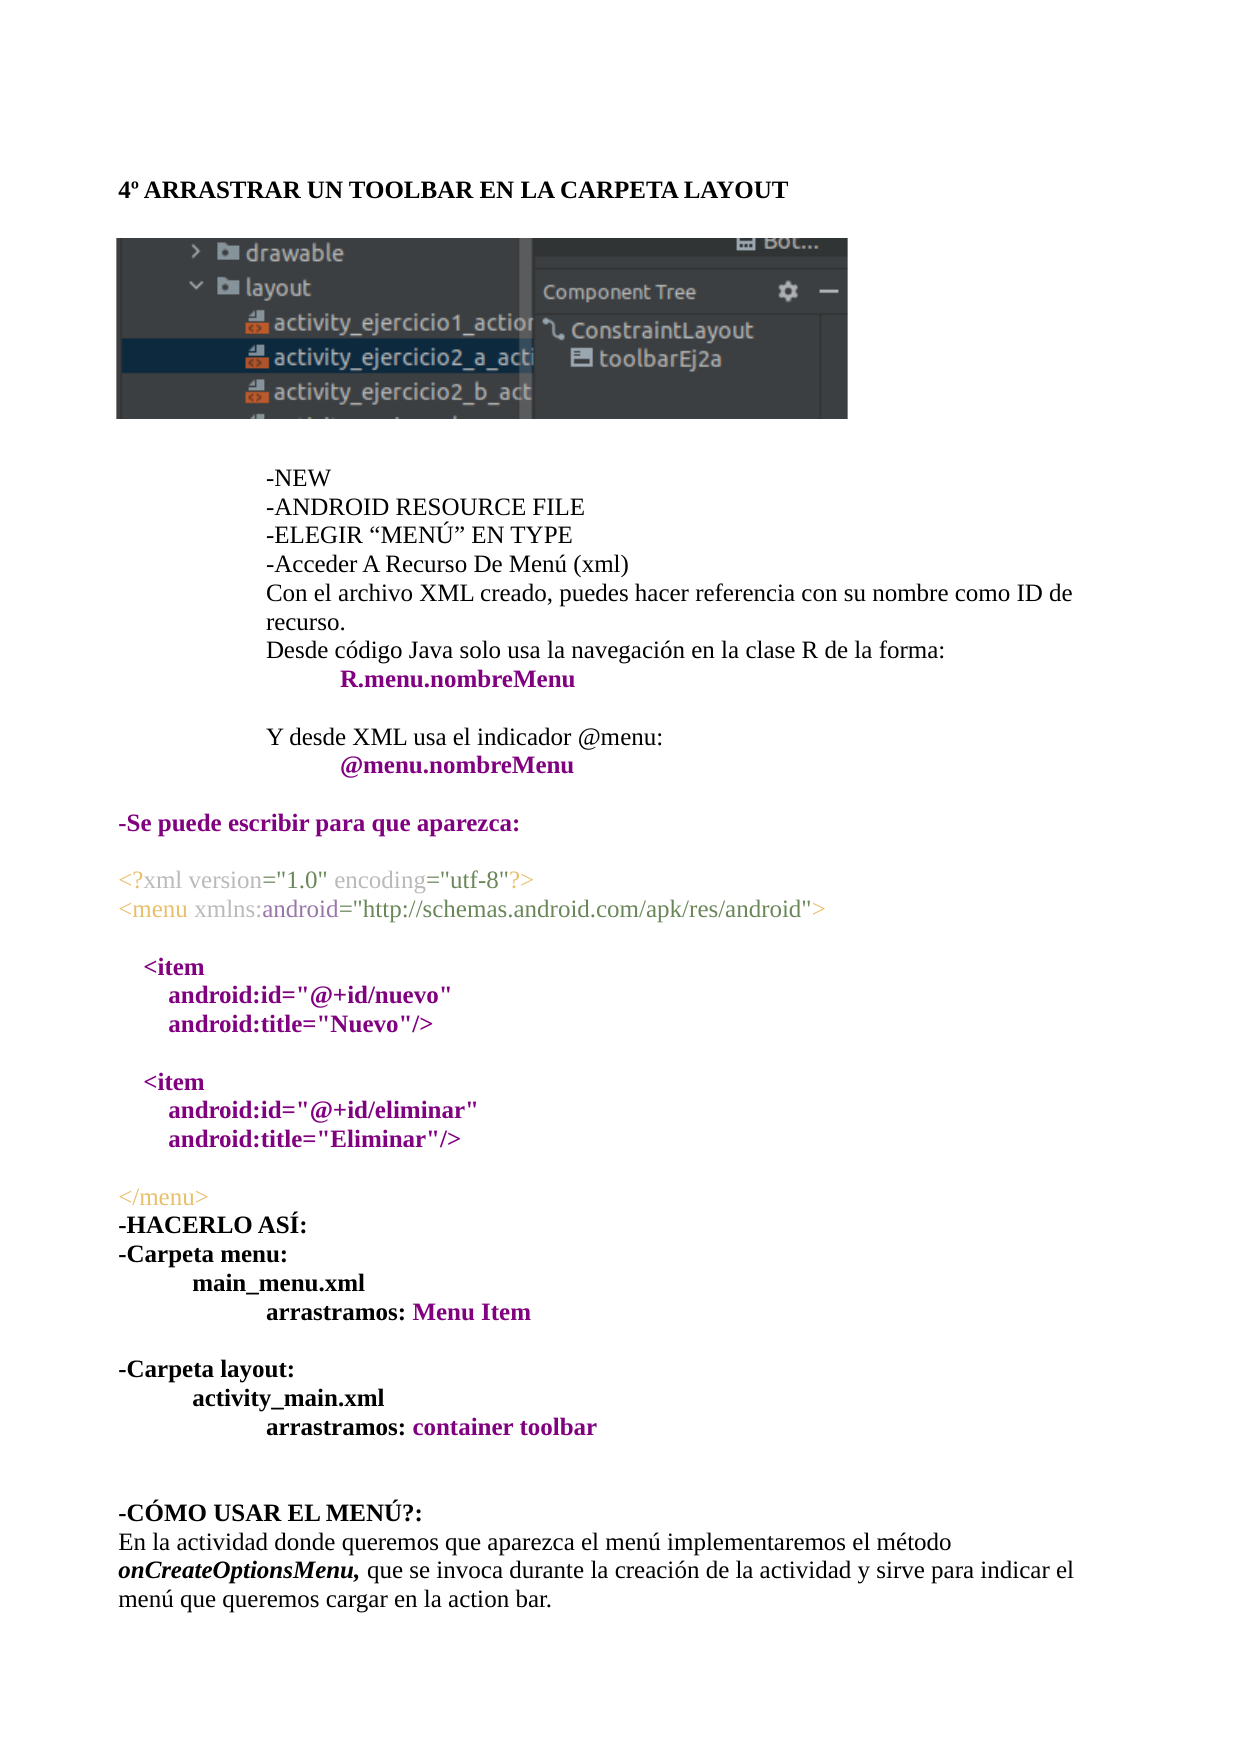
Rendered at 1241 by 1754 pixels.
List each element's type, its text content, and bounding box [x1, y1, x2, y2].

text -NEW [118, 463, 1122, 492]
text Y desde XML usa el indicador @menu: [118, 722, 1122, 751]
text @menu.nombreMenu [118, 751, 1122, 779]
text -HACERLO ASÍ: [118, 1211, 1122, 1239]
text main_menu.xml [118, 1268, 1122, 1297]
text -Se puede escribir para que aparezca: [118, 808, 1122, 837]
text arrastramos: container toolbar [118, 1412, 1122, 1441]
text 4º ARRASTRAR UN TOOLBAR EN LA CARPETA LAYOUT [118, 176, 1122, 204]
text -Carpeta layout: [118, 1354, 1122, 1383]
picture [116, 238, 848, 419]
text arrastramos: Menu Item [118, 1297, 1122, 1326]
text -Carpeta menu: [118, 1239, 1122, 1268]
text activity_main.xml [118, 1383, 1122, 1412]
text <?xml version="1.0" encoding="utf-8"?> <menu xmlns:android="http://schemas.android.com/apk/res/android"> <item android:id="@+id/nuevo" android:title="Nuevo"/> <item android:id="@+id/eliminar" android:title="Eliminar"/> </menu> [118, 866, 1122, 1211]
text Con el archivo XML creado, puedes hacer referencia con su nombre como ID de recurso. [118, 578, 1122, 636]
text -Acceder A Recurso De Menú (xml) [118, 549, 1122, 578]
text -CÓMO USAR EL MENÚ?: [118, 1498, 1122, 1527]
text -ELEGIR “MENÚ” EN TYPE [118, 521, 1122, 549]
text Desde código Java solo usa la navegación en la clase R de la forma: [118, 636, 1122, 664]
text R.menu.nombreMenu [118, 664, 1122, 693]
text -ANDROID RESOURCE FILE [118, 492, 1122, 521]
text En la actividad donde queremos que aparezca el menú implementaremos el método onCreateOptionsMenu, que se invoca durante la creación de la actividad y sirve para indicar el menú que queremos cargar en la action bar. [118, 1527, 1122, 1613]
